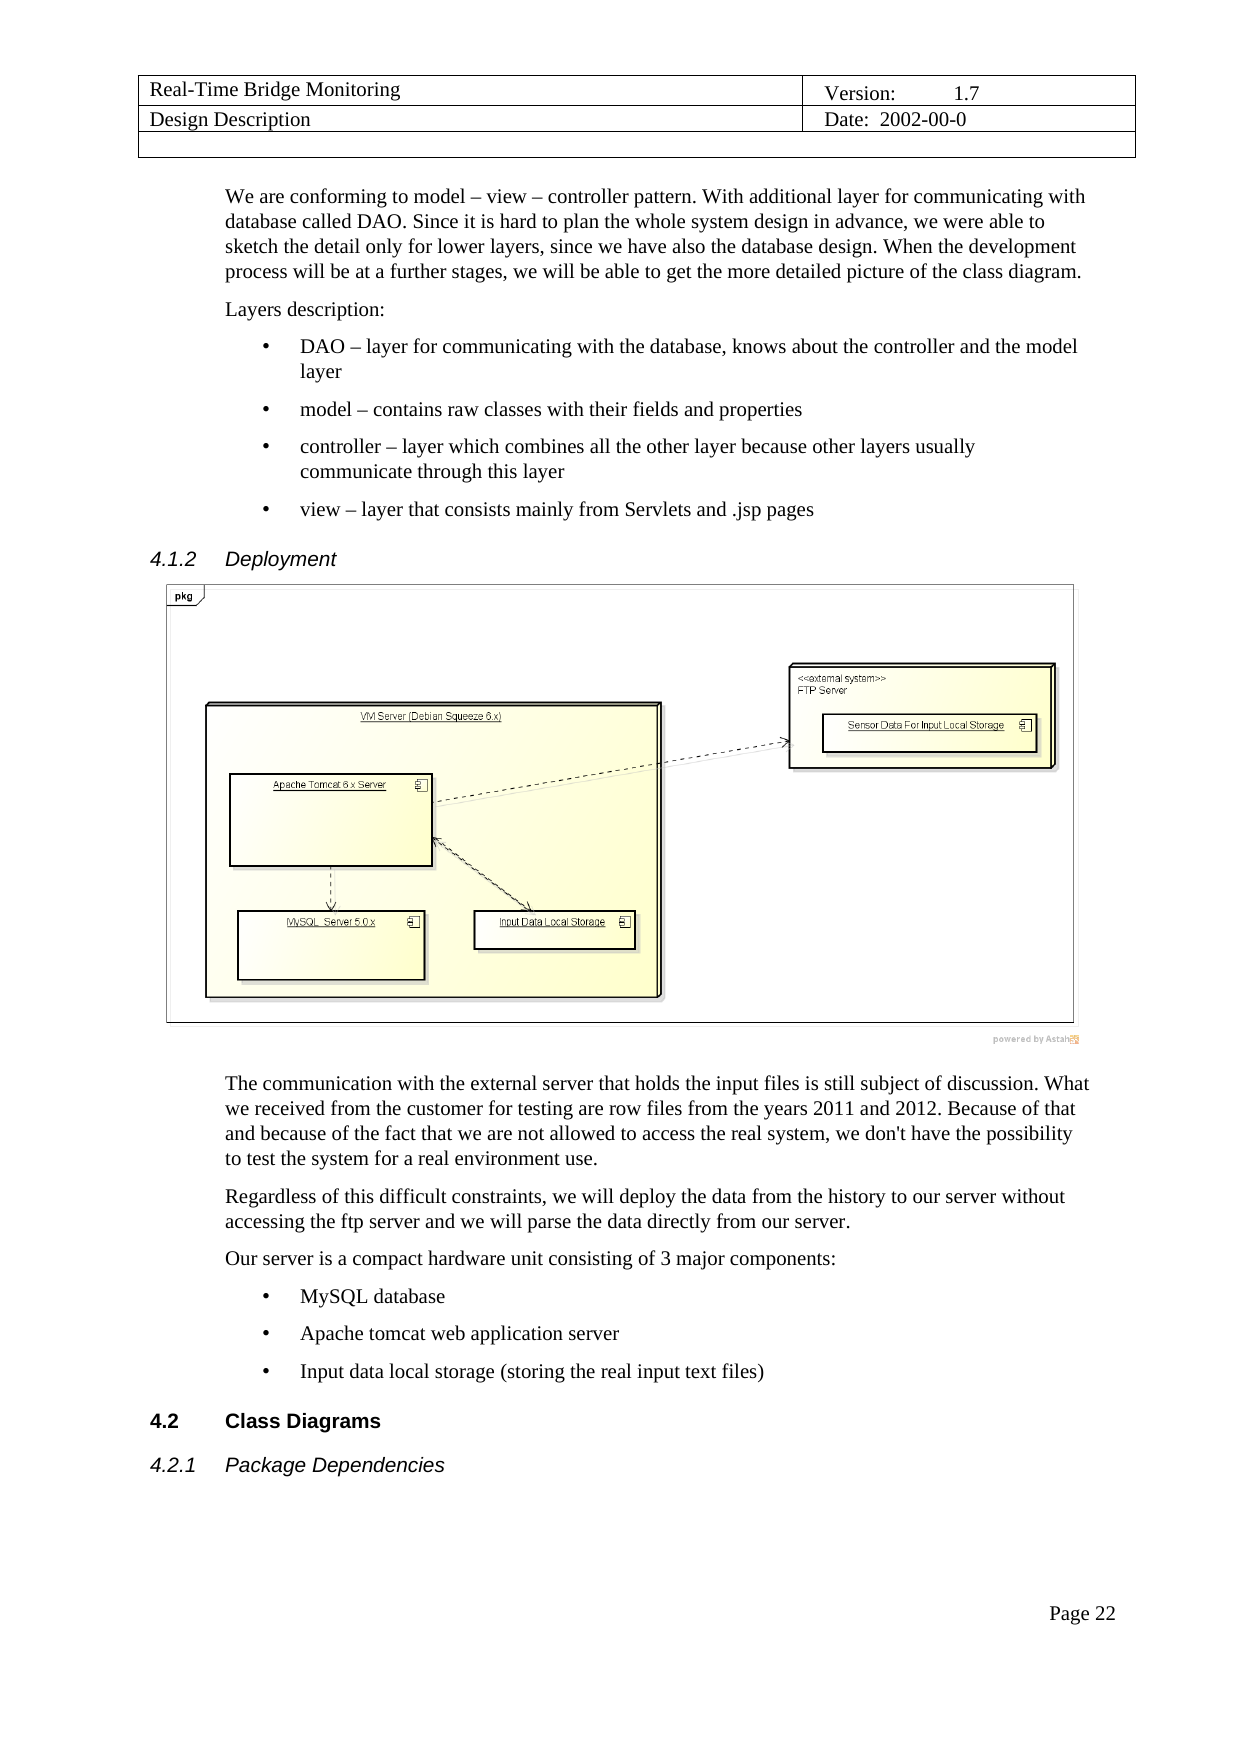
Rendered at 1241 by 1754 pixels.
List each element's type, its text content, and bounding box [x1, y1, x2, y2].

list model – contains raw classes with their fields and properties [262, 396, 1090, 421]
text The communication with the external server that holds the input files is still subject of discussion. What we received from the customer for testing are row files from the years 2011 and 2012. Because of that and because of the fact that we are not allowed to access the real system, we don't have the possibility to test the system for a real environment use. [225, 1070, 1090, 1170]
text Our server is a compact hardware unit consisting of 3 major components: [225, 1245, 1090, 1270]
text We are conforming to model – view – controller pattern. With additional layer for communicating with database called DAO. Since it is hard to plan the whole system design in advance, we were able to sketch the detail only for lower layers, since we have also the database design. When the development process will be at a further stages, we will be able to get the more detailed picture of the class diagram. [225, 183, 1090, 283]
picture [158, 577, 1082, 1047]
subtitle Class Diagrams [150, 1408, 1090, 1433]
subtitle Package Dependencies [150, 1451, 1090, 1476]
subtitle Deployment [150, 546, 1090, 571]
list view – layer that consists mainly from Servlets and .jsp pages [262, 496, 1090, 521]
list controller – layer which combines all the other layer because other layers usually communicate through this layer [262, 433, 1090, 483]
list MySQL database [262, 1283, 1090, 1308]
text Regardless of this difficult constraints, we will deploy the data from the history to our server without accessing the ftp server and we will parse the data directly from our server. [225, 1183, 1090, 1233]
text Layers description: [225, 296, 1090, 321]
list Input data local storage (storing the real input text files) [262, 1358, 1090, 1383]
list Apache tomcat web application server [262, 1320, 1090, 1345]
list DAO – layer for communicating with the database, knows about the controller and the model layer [262, 333, 1090, 383]
